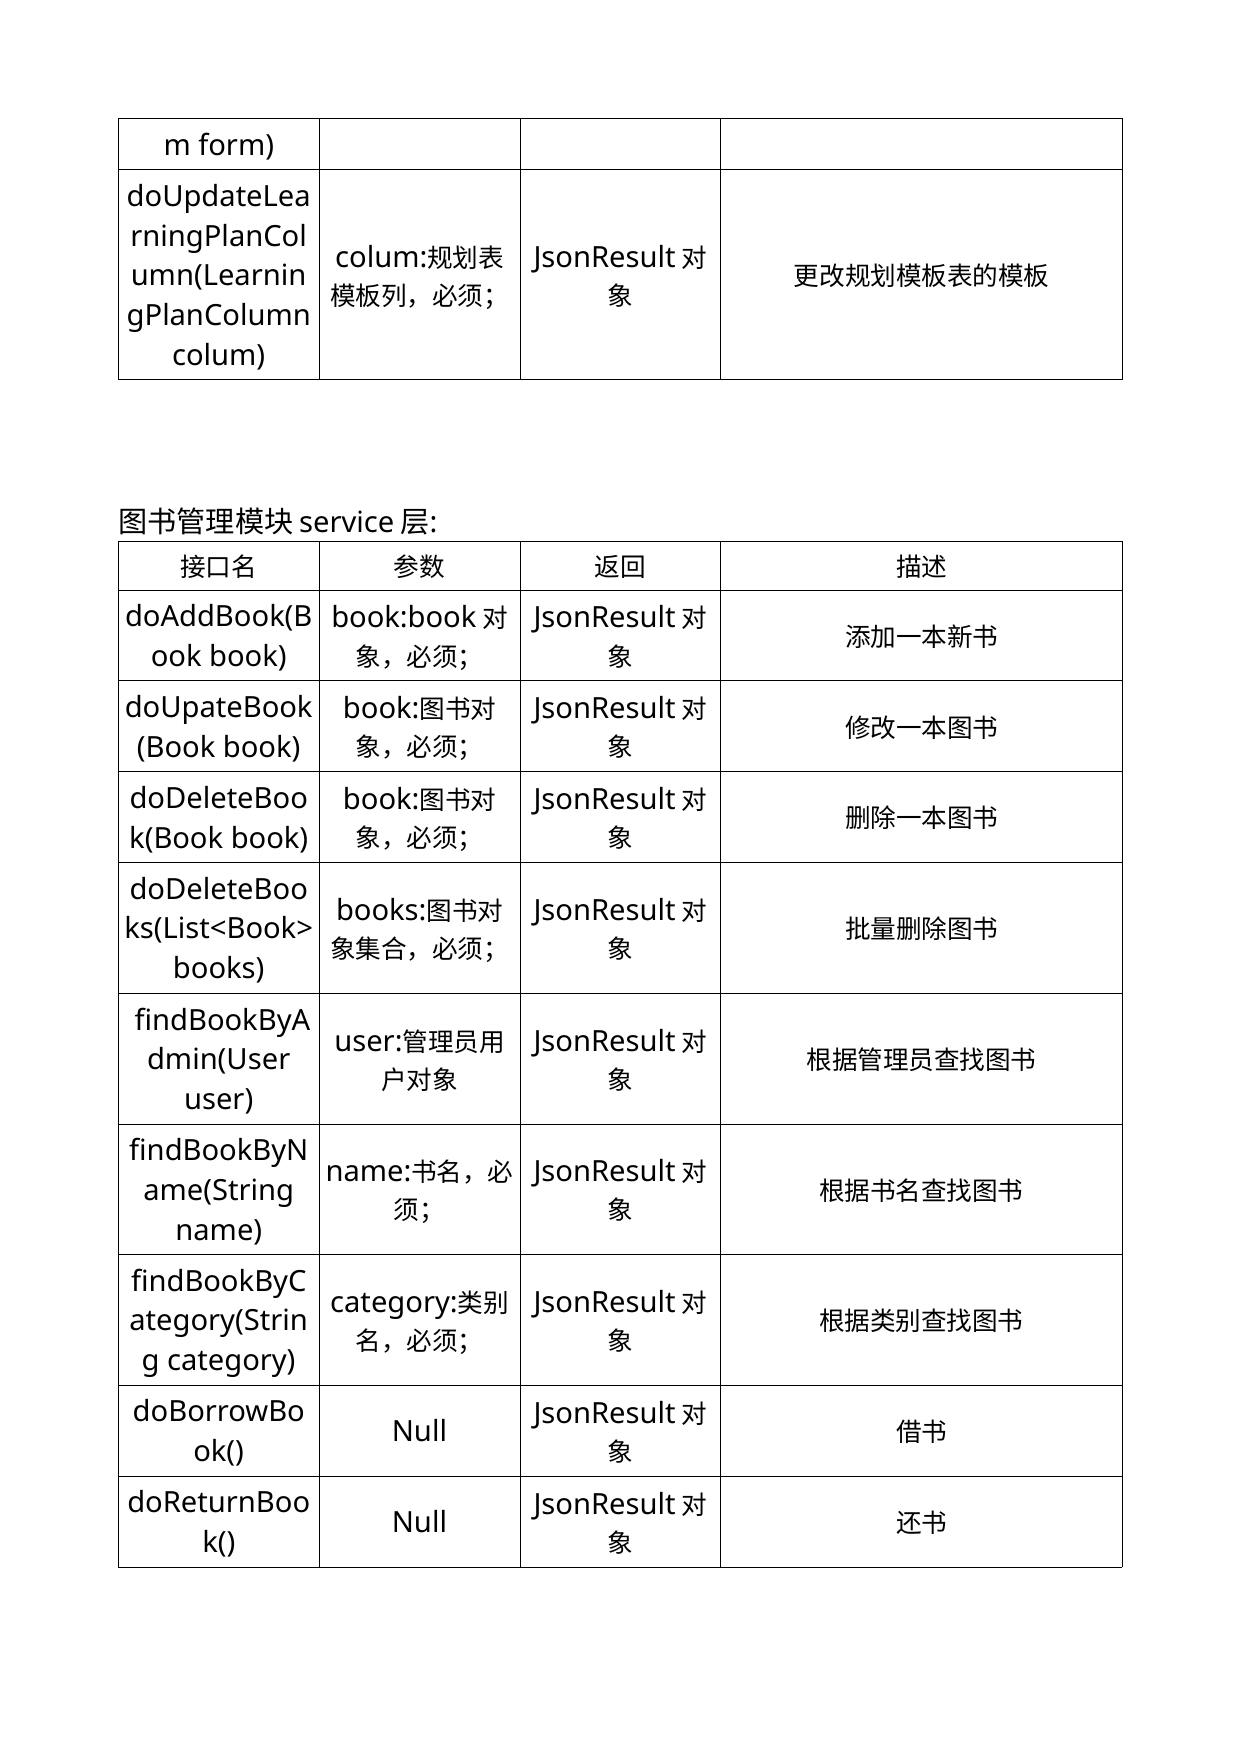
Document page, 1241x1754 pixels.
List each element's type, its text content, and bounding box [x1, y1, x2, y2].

table_cell JsonResult对象 [521, 591, 720, 680]
table_cell doDeleteBook(Book book) [119, 772, 319, 862]
table_cell doBorrowBook() [119, 1386, 319, 1476]
table_cell doUpdateLearningPlanColumn(LearningPlanColumn colum) [119, 170, 319, 379]
table_header 返回 [521, 542, 720, 589]
table_cell JsonResult对象 [521, 994, 720, 1123]
table_cell JsonResult对象 [521, 863, 720, 993]
table_cell 修改一本图书 [721, 681, 1122, 771]
table_cell JsonResult对象 [521, 1386, 720, 1476]
table_cell Null [320, 1386, 520, 1476]
table_cell book:图书对象，必须； [320, 681, 520, 771]
table_cell 删除一本图书 [721, 772, 1122, 862]
table_cell 更改规划模板表的模板 [721, 170, 1122, 379]
table_cell JsonResult对象 [521, 170, 720, 379]
table_cell [521, 119, 720, 169]
table_cell 添加一本新书 [721, 591, 1122, 680]
table_header 参数 [320, 542, 520, 589]
table_cell m form) [119, 119, 319, 169]
table_cell 根据书名查找图书 [721, 1125, 1122, 1254]
table_cell [721, 119, 1122, 169]
table_cell user:管理员用户对象 [320, 994, 520, 1123]
table_cell colum:规划表模板列，必须； [320, 170, 520, 379]
table_cell 根据管理员查找图书 [721, 994, 1122, 1123]
table_cell findBookByName(String name) [119, 1125, 319, 1254]
table_cell JsonResult对象 [521, 1255, 720, 1385]
text 图书管理模块service层: [118, 498, 1122, 541]
table_cell doReturnBook() [119, 1477, 319, 1567]
table_cell doDeleteBooks(List<Book> books) [119, 863, 319, 993]
table_cell findBookByCategory(String category) [119, 1255, 319, 1385]
table_cell book:book对象，必须； [320, 591, 520, 680]
table_header 描述 [721, 542, 1122, 589]
table_cell 根据类别查找图书 [721, 1255, 1122, 1385]
table_cell doAddBook(Book book) [119, 591, 319, 680]
table_cell JsonResult对象 [521, 681, 720, 771]
table_cell category:类别名，必须； [320, 1255, 520, 1385]
table_cell 批量删除图书 [721, 863, 1122, 993]
table_cell book:图书对象，必须； [320, 772, 520, 862]
table_cell JsonResult对象 [521, 772, 720, 862]
table_cell 借书 [721, 1386, 1122, 1476]
table_cell 还书 [721, 1477, 1122, 1567]
table_cell JsonResult对象 [521, 1125, 720, 1254]
table_cell JsonResult对象 [521, 1477, 720, 1567]
table_cell Null [320, 1477, 520, 1567]
table_cell name:书名，必须； [320, 1125, 520, 1254]
table_cell [320, 119, 520, 169]
table_header 接口名 [119, 542, 319, 589]
table_cell doUpateBook(Book book) [119, 681, 319, 771]
table_cell books:图书对象集合，必须； [320, 863, 520, 993]
table_cell findBookByAdmin(User user) [119, 994, 319, 1123]
